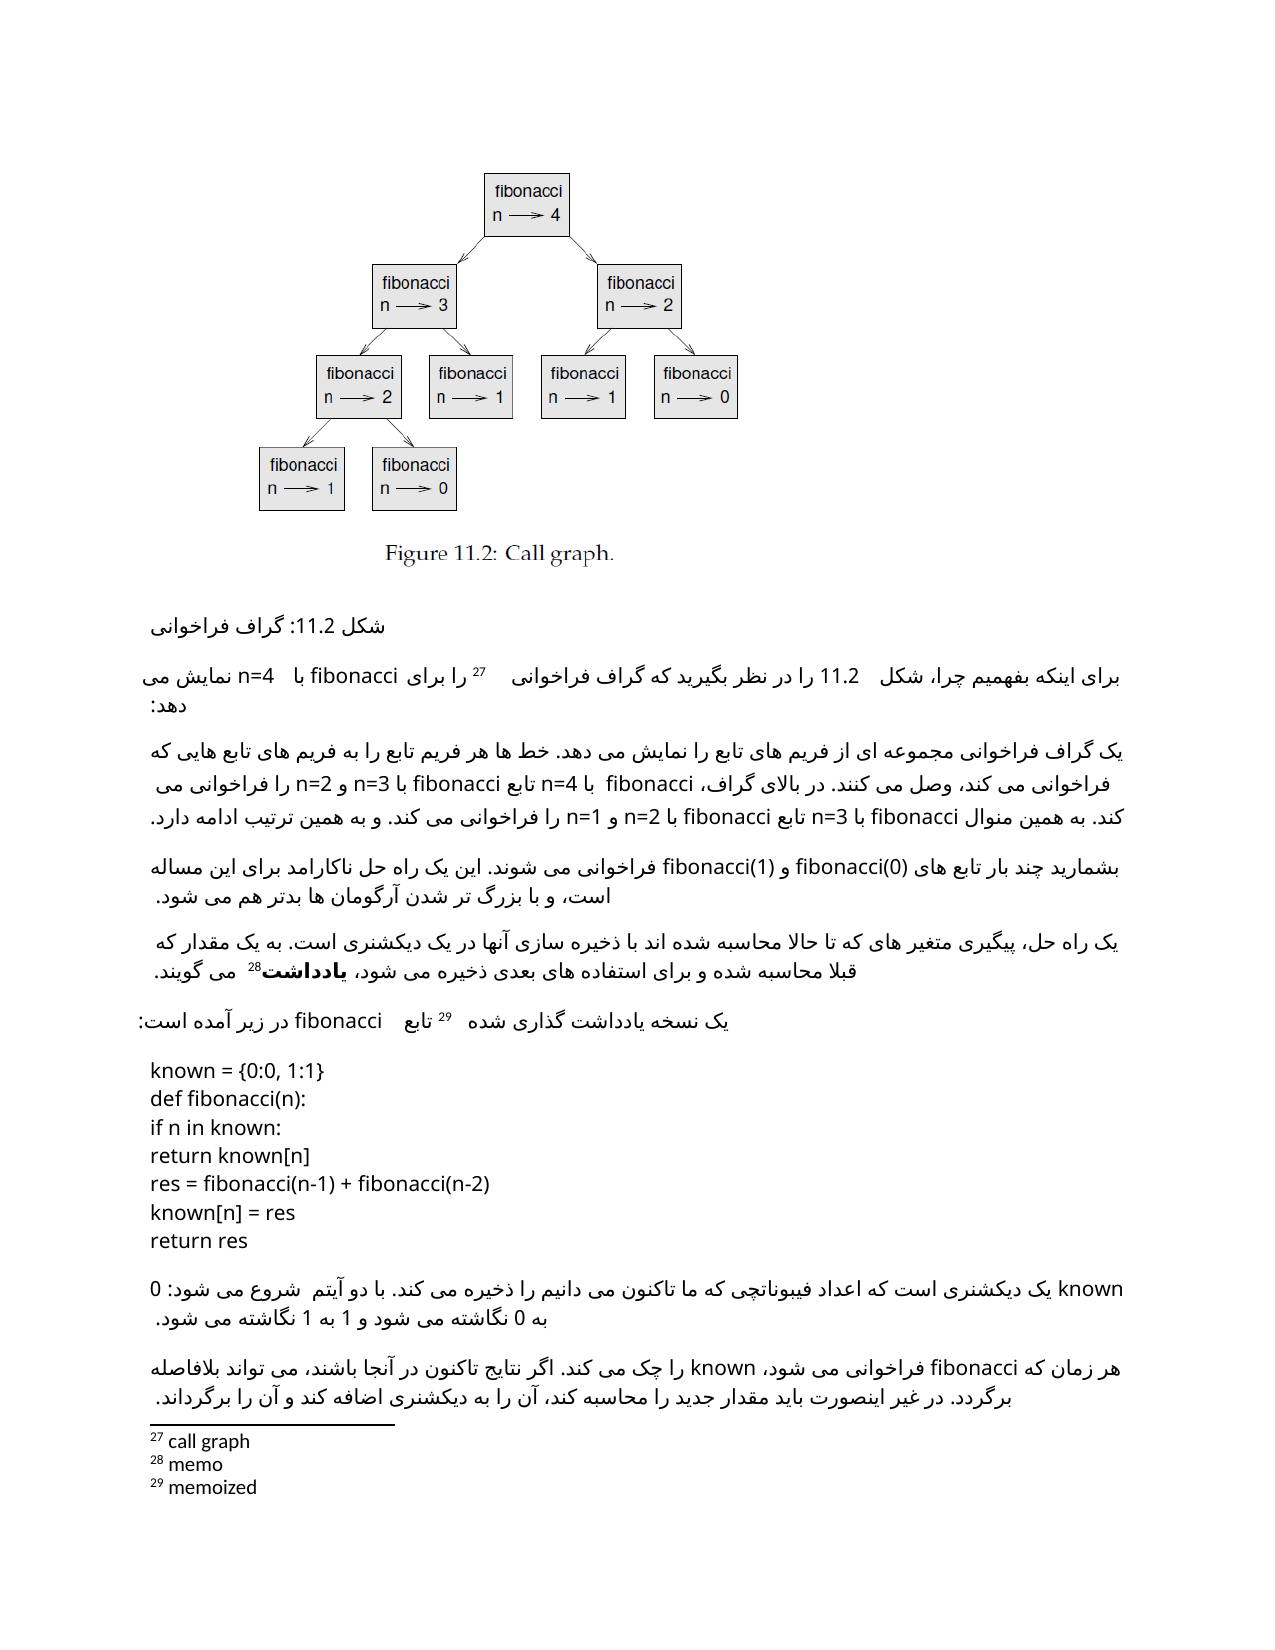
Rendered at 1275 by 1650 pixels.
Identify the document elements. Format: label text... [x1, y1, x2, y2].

text known[n] = res [150, 1198, 1125, 1226]
text res = fibonacci(n-1) + fibonacci(n-2) [150, 1169, 1125, 1198]
text بشمارید چند بار تابع های fibonacci(0) و fibonacci(1) فراخوانی می شوند. این یک راه حل ناکارامد برای این مساله است، و با بزرگ تر شدن آرگومان ها بدتر هم می شود. [150, 852, 1125, 912]
text def fibonacci(n): [150, 1084, 1125, 1113]
text memo [150, 1454, 1125, 1477]
text هر زمان که fibonacci فراخوانی می شود، known را چک می کند. اگر نتایج تاکنون در آنجا باشند، می تواند بلافاصله برگردد. در غیر اینصورت باید مقدار جدید را محاسبه کند، آن را به دیکشنری اضافه کند و آن را برگرداند. [150, 1353, 1125, 1413]
text شکل 11.2: گراف فراخوانی [150, 615, 1125, 642]
text known = {0:0, 1:1} [150, 1056, 1125, 1084]
text یک نسخه یادداشت گذاری شده تابع fibonacci در زیر آمده است: [150, 1006, 1125, 1037]
text return known[n] [150, 1141, 1125, 1169]
text call graph [150, 1431, 1125, 1454]
text known یک دیکشنری است که اعداد فیبوناتچی که ما تاکنون می دانیم را ذخیره می کند. با دو آیتم شروع می شود: 0 به 0 نگاشته می شود و 1 به 1 نگاشته می شود. [150, 1274, 1125, 1334]
text memoized [150, 1477, 1125, 1500]
text return res [150, 1226, 1125, 1255]
text یک گراف فراخوانی مجموعه ای از فریم های تابع را نمایش می دهد. خط ها هر فریم تابع را به فریم های تابع هایی که فراخوانی می کند، وصل می کنند. در بالای گراف، fibonacci با n=4 تابع fibonacci با n=3 و n=2 را فراخوانی می کند. به همین منوال fibonacci با n=3 تابع fibonacci با n=2 و n=1 را فراخوانی می کند. و به همین ترتیب ادامه دارد. [150, 740, 1125, 833]
picture [149, 150, 839, 597]
text if n in known: [150, 1113, 1125, 1141]
text یک راه حل، پیگیری متغیر های که تا حالا محاسبه شده اند با ذخیره سازی آنها در یک دیکشنری است. به یک مقدار که قبلا محاسبه شده و برای استفاده های بعدی ذخیره می شود، یادداشت می گویند. [150, 931, 1125, 987]
text برای اینکه بفهمیم چرا، شکل 11.2 را در نظر بگیرید که گراف فراخوانی را برای fibonacci با n=4 نمایش می دهد: [150, 661, 1125, 721]
